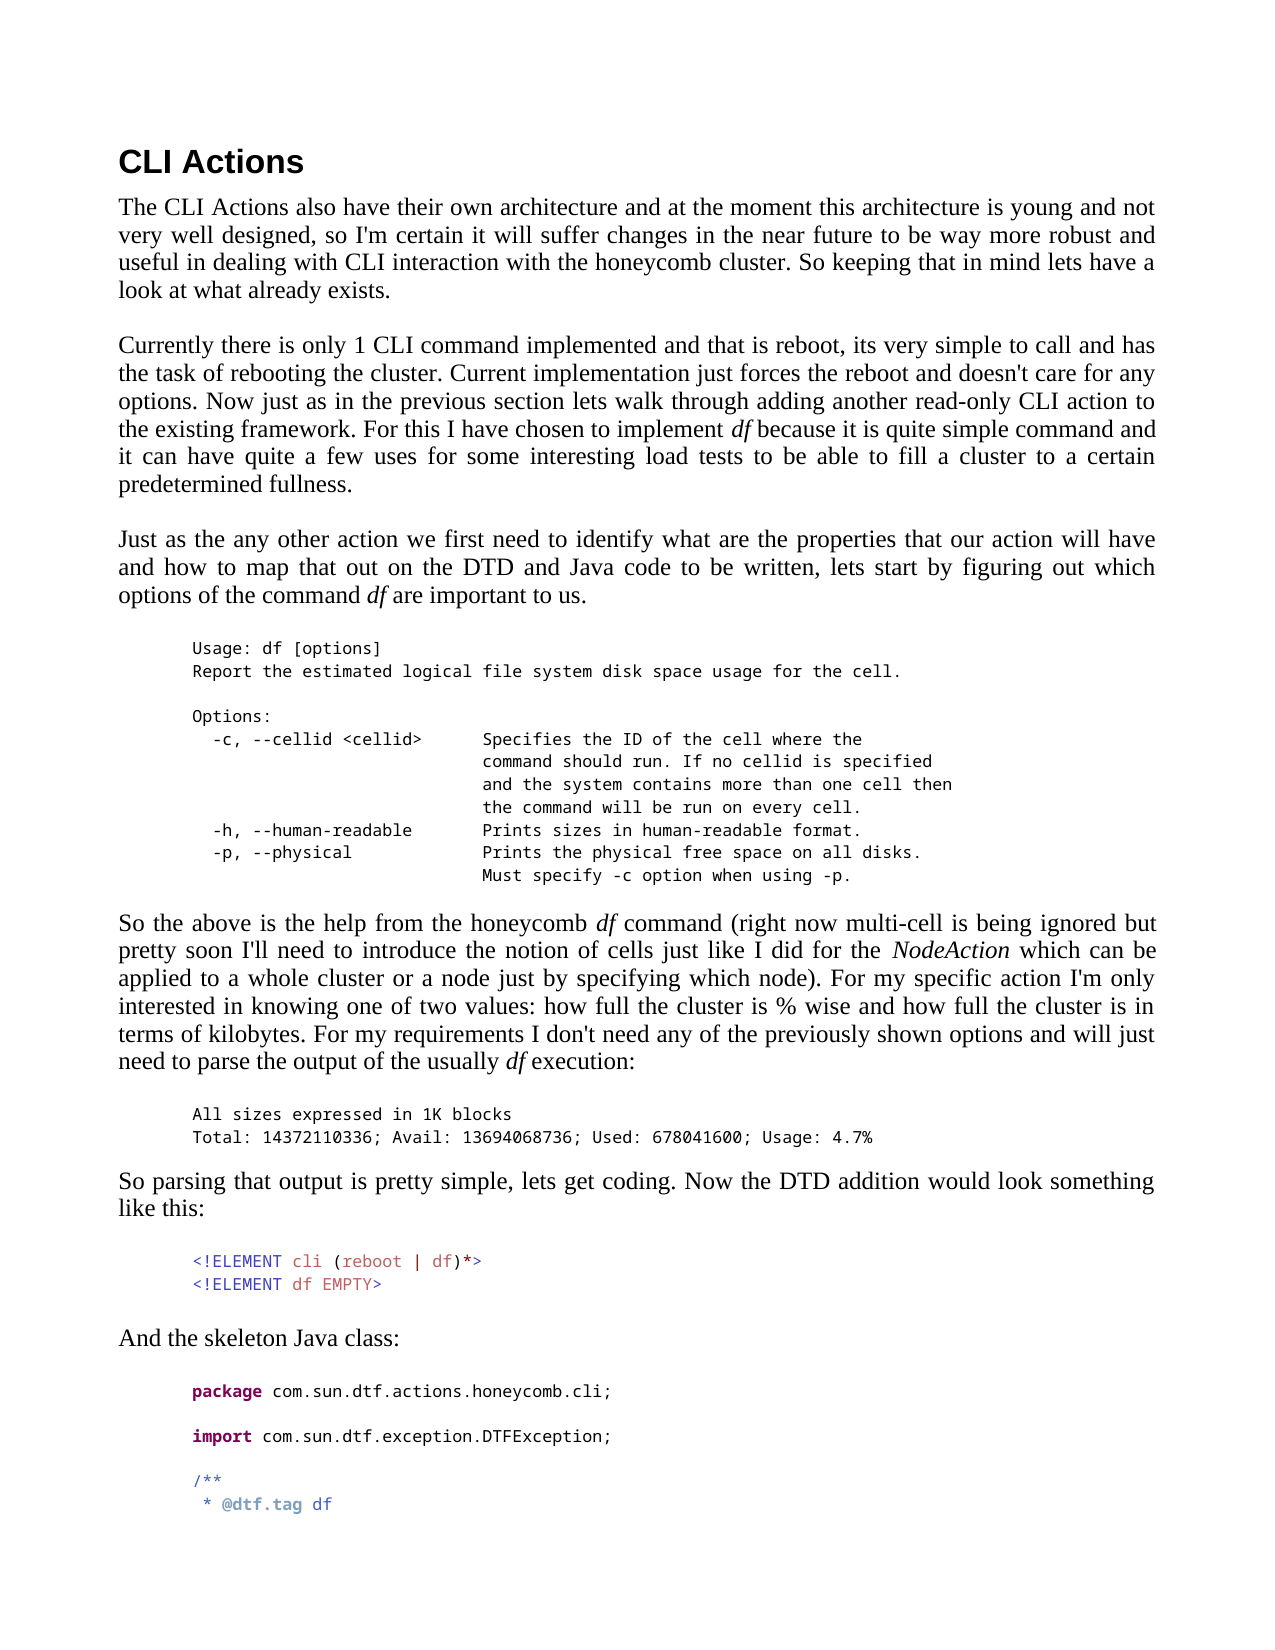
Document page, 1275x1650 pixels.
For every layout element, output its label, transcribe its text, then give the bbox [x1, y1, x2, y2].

text Usage: df [options] [192, 636, 1157, 659]
text package com.sun.dtf.actions.honeycomb.cli; [192, 1379, 1157, 1402]
text command should run. If no cellid is specified [192, 750, 1157, 773]
text Currently there is only 1 CLI command implemented and that is reboot, its very simple to call and has the task of rebooting the cluster. Current implementation just forces the reboot and doesn't care for any options. Now just as in the previous section lets walk through adding another read-only CLI action to the existing framework. For this I have chosen to implement df because it is quite simple command and it can have quite a few uses for some interesting load tests to be able to fill a cluster to a certain predetermined fullness. [118, 332, 1157, 498]
text <!ELEMENT cli (reboot | df)*> [192, 1250, 1157, 1273]
text <!ELEMENT df EMPTY> [192, 1273, 1157, 1295]
text -p, --physical Prints the physical free space on all disks. [192, 841, 1157, 863]
text The CLI Actions also have their own architecture and at the moment this architecture is young and not very well designed, so I'm certain it will suffer changes in the near future to be way more robust and useful in dealing with CLI interaction with the honeycomb cluster. So keeping that in mind lets have a look at what already exists. [118, 193, 1157, 304]
text Options: [192, 704, 1157, 727]
text And the skeleton Java class: [118, 1324, 1157, 1351]
text Just as the any other action we first need to identify what are the properties that our action will have and how to map that out on the DTD and Java code to be written, lets start by figuring out which options of the command df are important to us. [118, 526, 1157, 609]
text /** [192, 1470, 1157, 1493]
text -c, --cellid <cellid> Specifies the ID of the cell where the [192, 727, 1157, 750]
text the command will be run on every cell. [192, 795, 1157, 818]
subtitle CLI Actions [118, 143, 1157, 181]
text Must specify -c option when using -p. [192, 863, 1157, 886]
text All sizes expressed in 1K blocks [192, 1103, 1157, 1126]
text So the above is the help from the honeycomb df command (right now multi-cell is being ignored but pretty soon I'll need to introduce the notion of cells just like I did for the NodeAction which can be applied to a whole cluster or a node just by specifying which node). For my specific action I'm only interested in knowing one of two values: how full the cluster is % wise and how full the cluster is in terms of kilobytes. For my requirements I don't need any of the previously shown options and will just need to parse the output of the usually df execution: [118, 909, 1157, 1075]
text Report the estimated logical file system disk space usage for the cell. [192, 659, 1157, 682]
text -h, --human-readable Prints sizes in human-readable format. [192, 818, 1157, 841]
text import com.sun.dtf.exception.DTFException; [192, 1424, 1157, 1447]
text and the system contains more than one cell then [192, 773, 1157, 795]
text Total: 14372110336; Avail: 13694068736; Used: 678041600; Usage: 4.7% [192, 1126, 1157, 1148]
text So parsing that output is pretty simple, lets get coding. Now the DTD addition would look something like this: [118, 1167, 1157, 1222]
text * @dtf.tag df [192, 1493, 1157, 1515]
